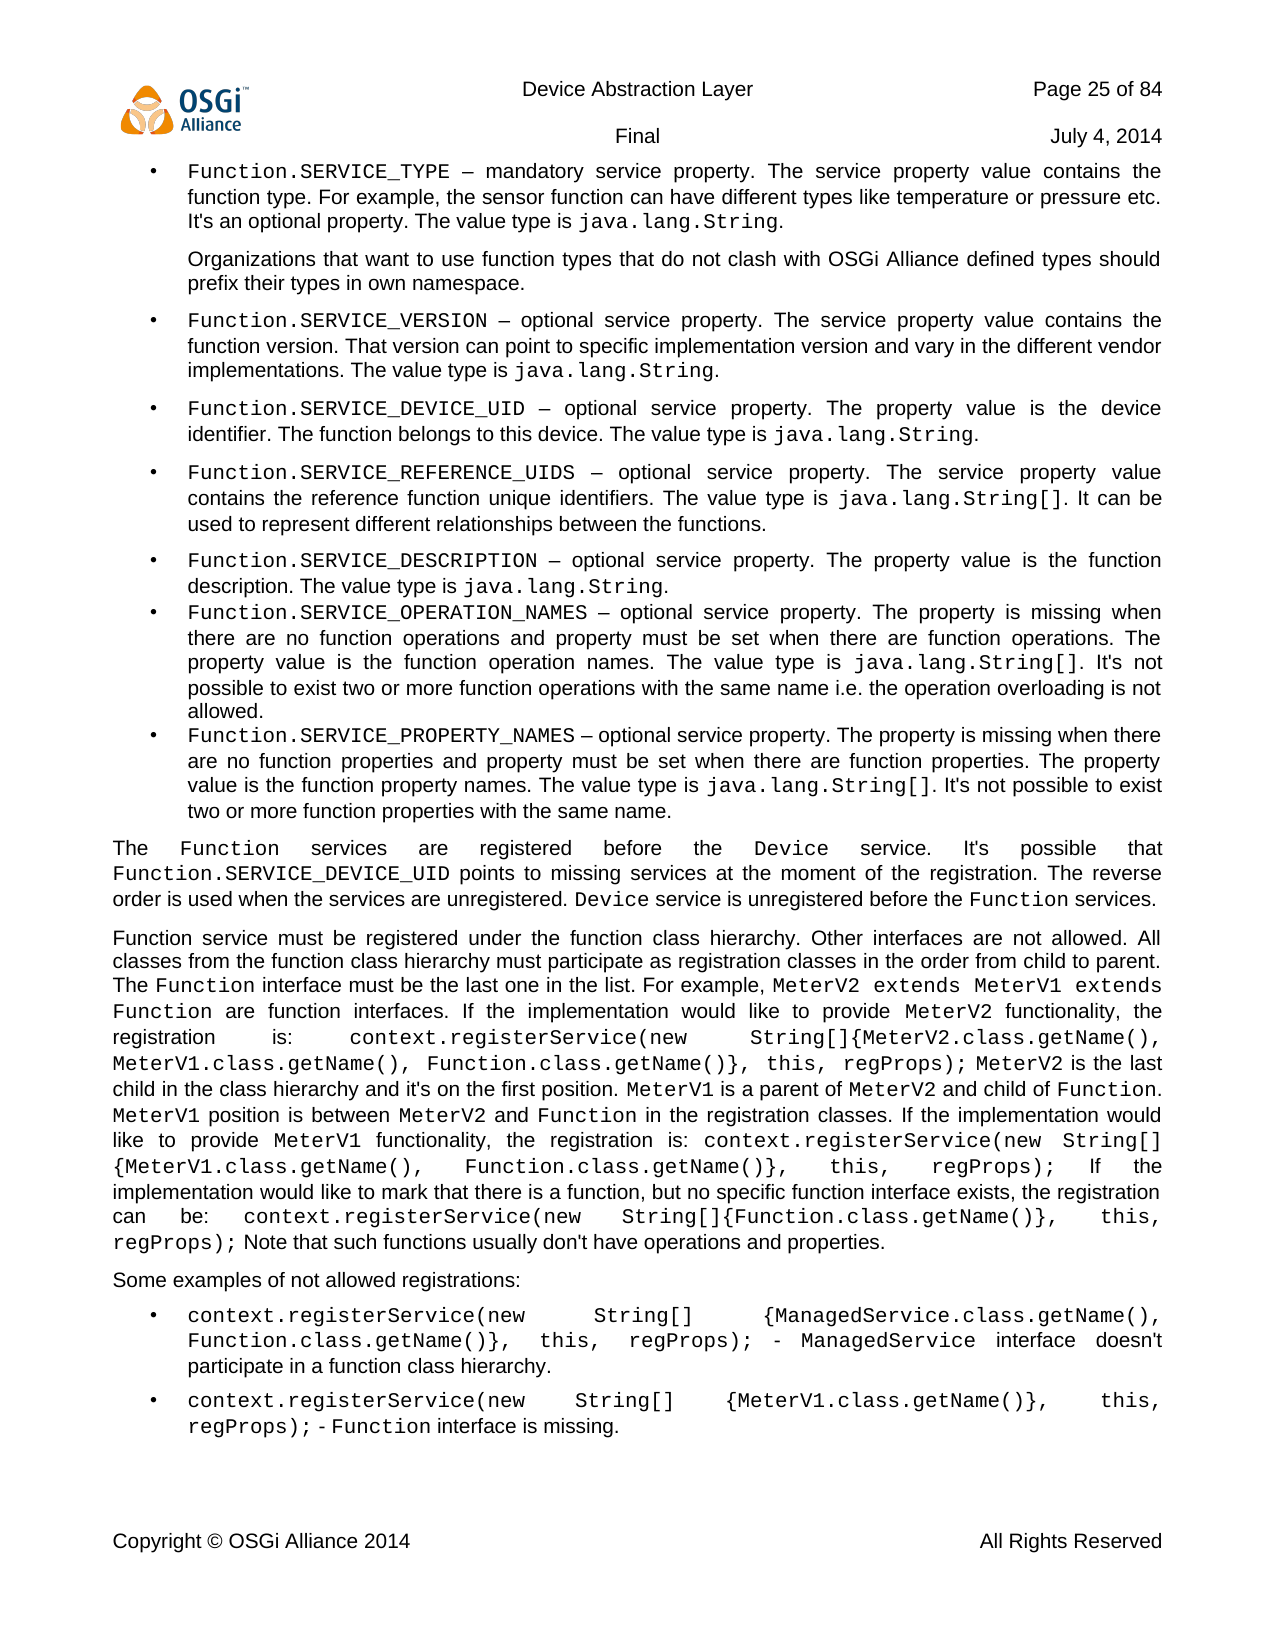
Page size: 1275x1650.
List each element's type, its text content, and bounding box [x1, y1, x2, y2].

list Function.SERVICE_VERSION – optional service property. The service property value contains the function version. That version can point to specific implementation version and vary in the different vendor implementations. The value type is java.lang.String. [150, 308, 1162, 383]
list Organizations that want to use function types that do not clash with OSGi Alliance defined types should prefix their types in own namespace. [150, 247, 1162, 295]
list context.registerService(new String[] {ManagedService.class.getName(), Function.class.getName()}, this, regProps); - ManagedService interface doesn't participate in a function class hierarchy. [150, 1304, 1162, 1378]
list context.registerService(new String[] {MeterV1.class.getName()}, this, regProps); - Function interface is missing. [150, 1391, 1162, 1440]
list Function.SERVICE_OPERATION_NAMES – optional service property. The property is missing when there are no function operations and property must be set when there are function operations. The property value is the function operation names. The value type is java.lang.String[]. It's not possible to exist two or more function operations with the same name i.e. the operation overloading is not allowed. [150, 600, 1162, 723]
text Function service must be registered under the function class hierarchy. Other interfaces are not allowed. All classes from the function class hierarchy must participate as registration classes in the order from child to parent. The Function interface must be the last one in the list. For example, MeterV2 extends MeterV1 extends Function are function interfaces. If the implementation would like to provide MeterV2 functionality, the registration is: context.registerService(new String[]{MeterV2.class.getName(), MeterV1.class.getName(), Function.class.getName()}, this, regProps); MeterV2 is the last child in the class hierarchy and it's on the first position. MeterV1 is a parent of MeterV2 and child of Function. MeterV1 position is between MeterV2 and Function in the registration classes. If the implementation would like to provide MeterV1 functionality, the registration is: context.registerService(new String[]{MeterV1.class.getName(), Function.class.getName()}, this, regProps); If the implementation would like to mark that there is a function, but no specific function interface exists, the registration can be: context.registerService(new String[]{Function.class.getName()}, this, regProps); Note that such functions usually don't have operations and properties. [112, 925, 1162, 1256]
list Function.SERVICE_DEVICE_UID – optional service property. The property value is the device identifier. The function belongs to this device. The value type is java.lang.String. [150, 396, 1162, 447]
picture [113, 78, 257, 142]
text The Function services are registered before the Device service. It's possible that Function.SERVICE_DEVICE_UID points to missing services at the moment of the registration. The reverse order is used when the services are unregistered. Device service is unregistered before the Function services. [112, 835, 1162, 913]
list Function.SERVICE_REFERENCE_UIDS – optional service property. The service property value contains the reference function unique identifiers. The value type is java.lang.String[]. It can be used to represent different relationships between the functions. [150, 460, 1162, 536]
list Function.SERVICE_PROPERTY_NAMES – optional service property. The property is missing when there are no function properties and property must be set when there are function properties. The property value is the function property names. The value type is java.lang.String[]. It's not possible to exist two or more function properties with the same name. [150, 723, 1162, 823]
list Function.SERVICE_TYPE – mandatory service property. The service property value contains the function type. For example, the sensor function can have different types like temperature or pressure etc. It's an optional property. The value type is java.lang.String. [150, 159, 1162, 235]
list Function.SERVICE_DESCRIPTION – optional service property. The property value is the function description. The value type is java.lang.String. [150, 548, 1162, 600]
text Some examples of not allowed registrations: [112, 1268, 1162, 1292]
